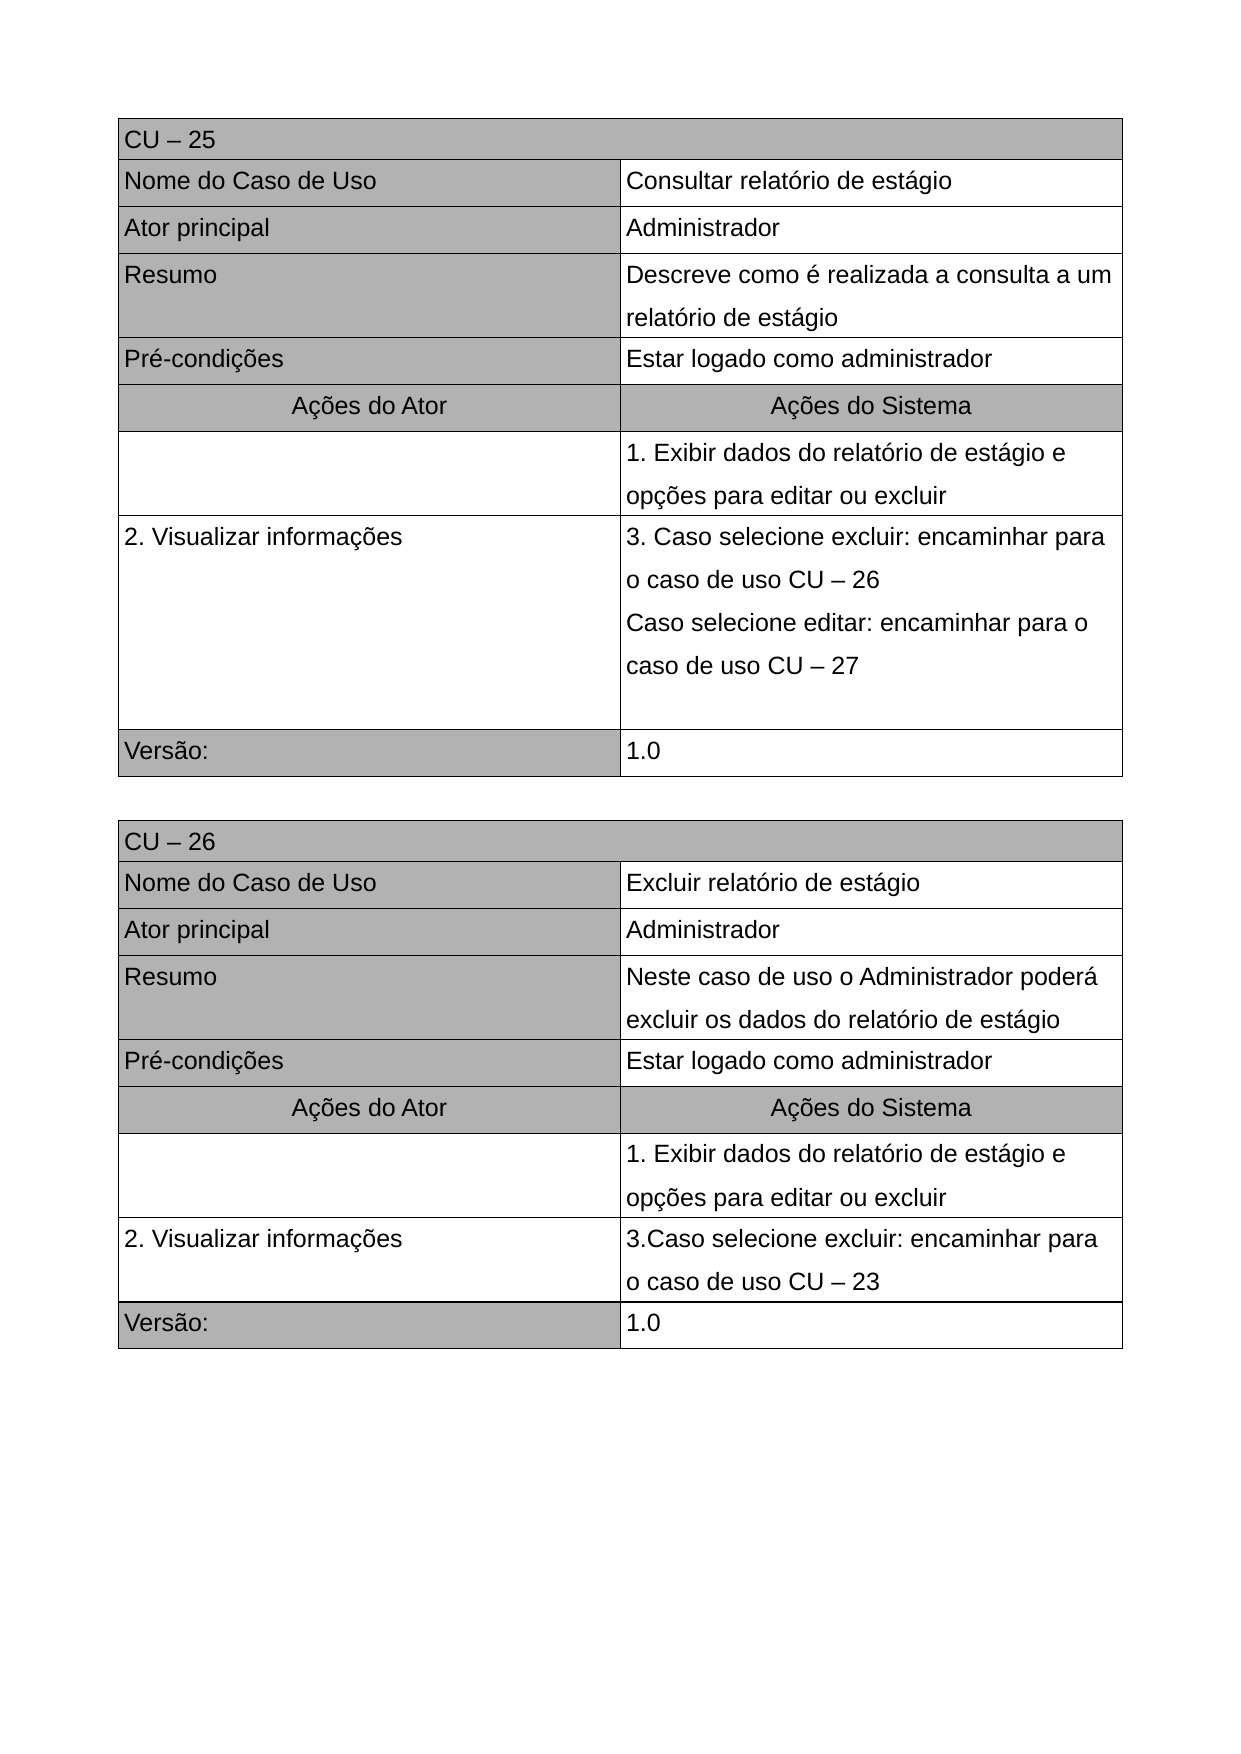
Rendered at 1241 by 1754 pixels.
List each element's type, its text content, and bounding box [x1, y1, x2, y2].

table_cell Versão: [119, 730, 620, 776]
table_cell Consultar relatório de estágio [621, 160, 1122, 206]
table_cell Administrador [621, 909, 1122, 955]
table_cell Neste caso de uso o Administrador poderá excluir os dados do relatório de estágio [621, 956, 1122, 1039]
table_cell Excluir relatório de estágio [621, 862, 1122, 908]
table_cell [119, 432, 620, 515]
table_cell 1. Exibir dados do relatório de estágio e opções para editar ou excluir [621, 432, 1122, 515]
table_header CU – 25 [119, 119, 1122, 159]
table_cell Ações do Ator [119, 385, 620, 431]
table_cell Nome do Caso de Uso [119, 862, 620, 908]
table_cell [119, 1134, 620, 1217]
table_cell 2. Visualizar informações [119, 1218, 620, 1301]
table_cell Pré-condições [119, 338, 620, 384]
table_cell Resumo [119, 956, 620, 1039]
table_cell Ações do Sistema [621, 385, 1122, 431]
table_cell 3.Caso selecione excluir: encaminhar para o caso de uso CU – 23 [621, 1218, 1122, 1301]
table_cell Ator principal [119, 909, 620, 955]
table_cell Administrador [621, 207, 1122, 253]
table_cell Resumo [119, 254, 620, 337]
table_cell Versão: [119, 1303, 620, 1348]
table_cell 1.0 [621, 730, 1122, 776]
table_cell Ações do Ator [119, 1087, 620, 1133]
table_header CU – 26 [119, 821, 1122, 861]
table_cell Estar logado como administrador [621, 338, 1122, 384]
table_cell 1.0 [621, 1303, 1122, 1348]
table_cell Descreve como é realizada a consulta a um relatório de estágio [621, 254, 1122, 337]
table_cell Ator principal [119, 207, 620, 253]
table_cell Pré-condições [119, 1040, 620, 1086]
table_cell Estar logado como administrador [621, 1040, 1122, 1086]
table_cell 3. Caso selecione excluir: encaminhar para o caso de uso CU – 26 Caso selecione editar: encaminhar para o caso de uso CU – 27 [621, 516, 1122, 729]
table_cell Ações do Sistema [621, 1087, 1122, 1133]
table_cell 2. Visualizar informações [119, 516, 620, 729]
table_cell 1. Exibir dados do relatório de estágio e opções para editar ou excluir [621, 1134, 1122, 1217]
table_cell Nome do Caso de Uso [119, 160, 620, 206]
